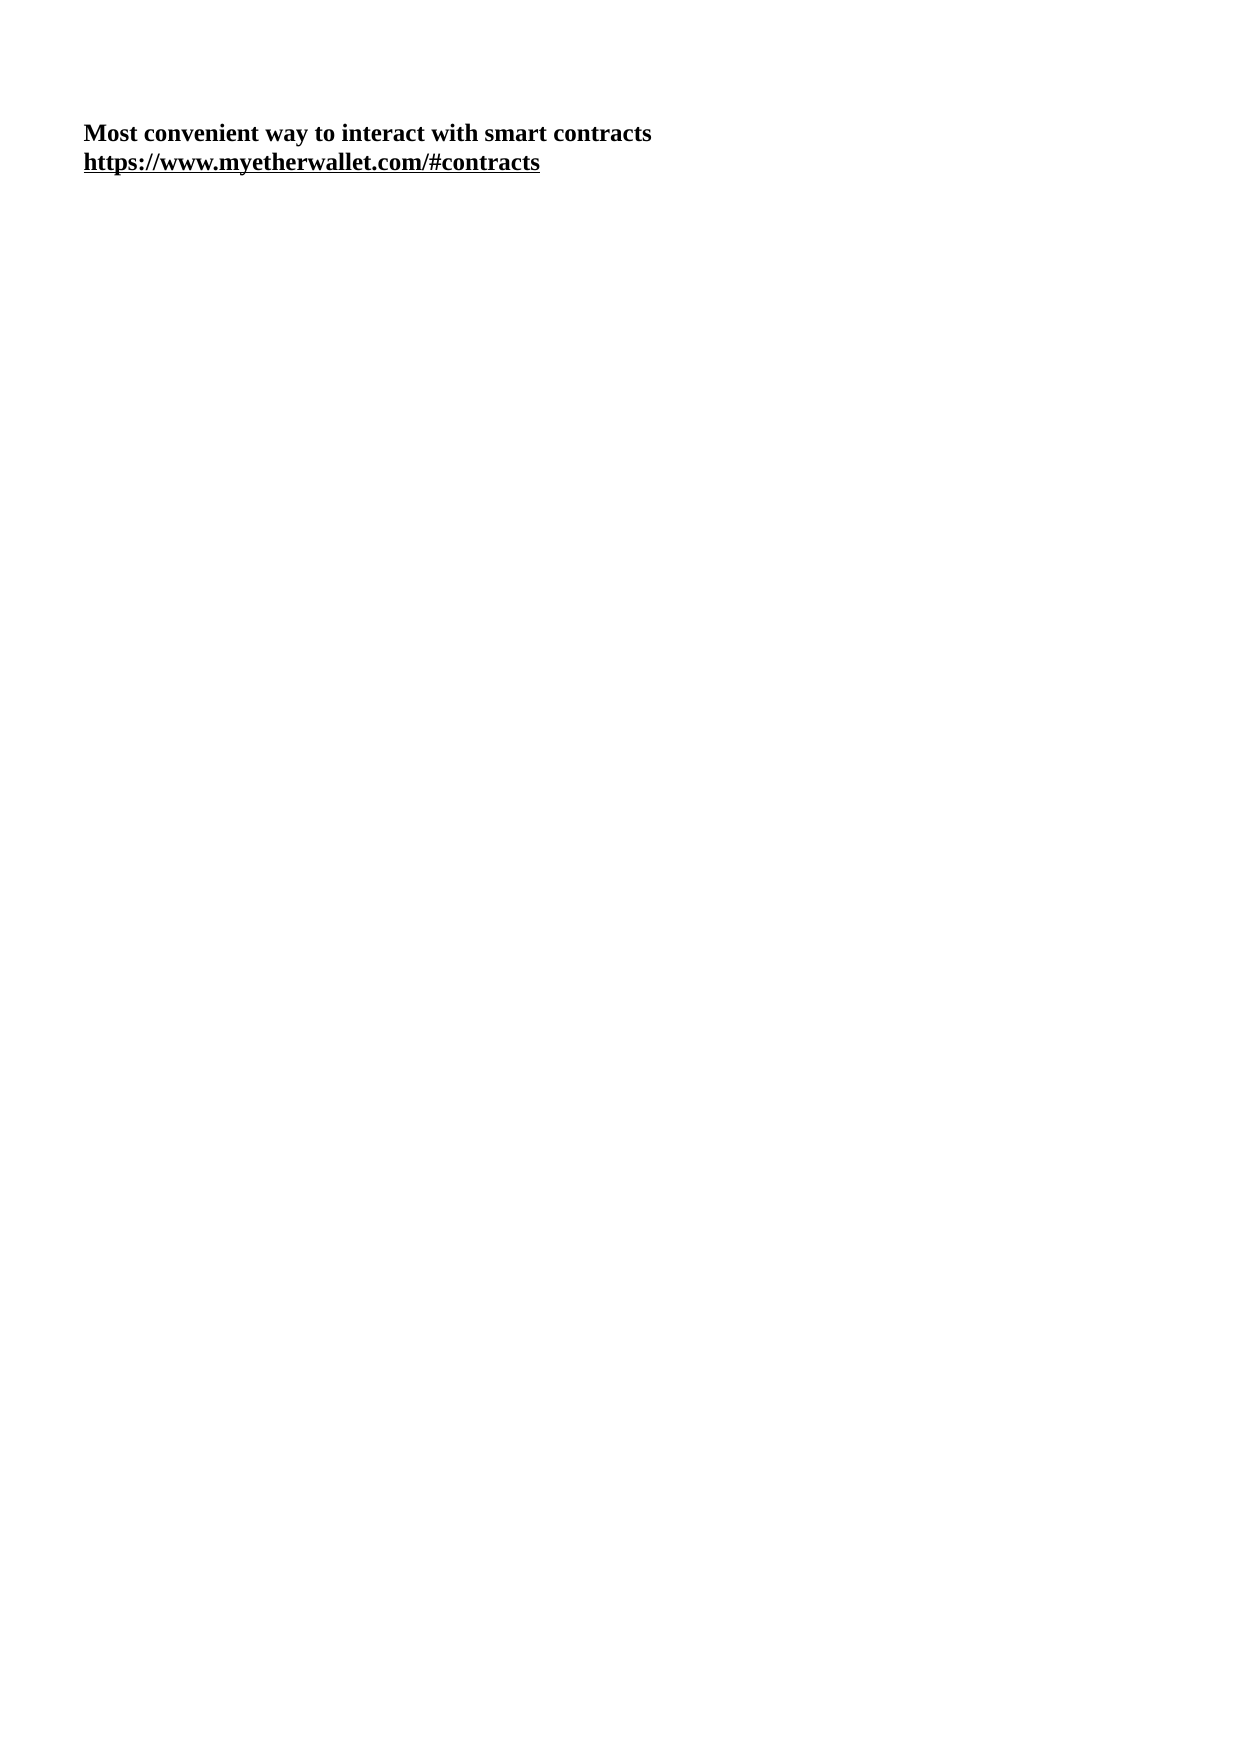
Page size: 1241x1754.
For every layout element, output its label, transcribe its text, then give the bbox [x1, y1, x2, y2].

text https://www.myetherwallet.com/#contracts [83, 147, 1163, 176]
text Most convenient way to interact with smart contracts [83, 118, 1163, 147]
